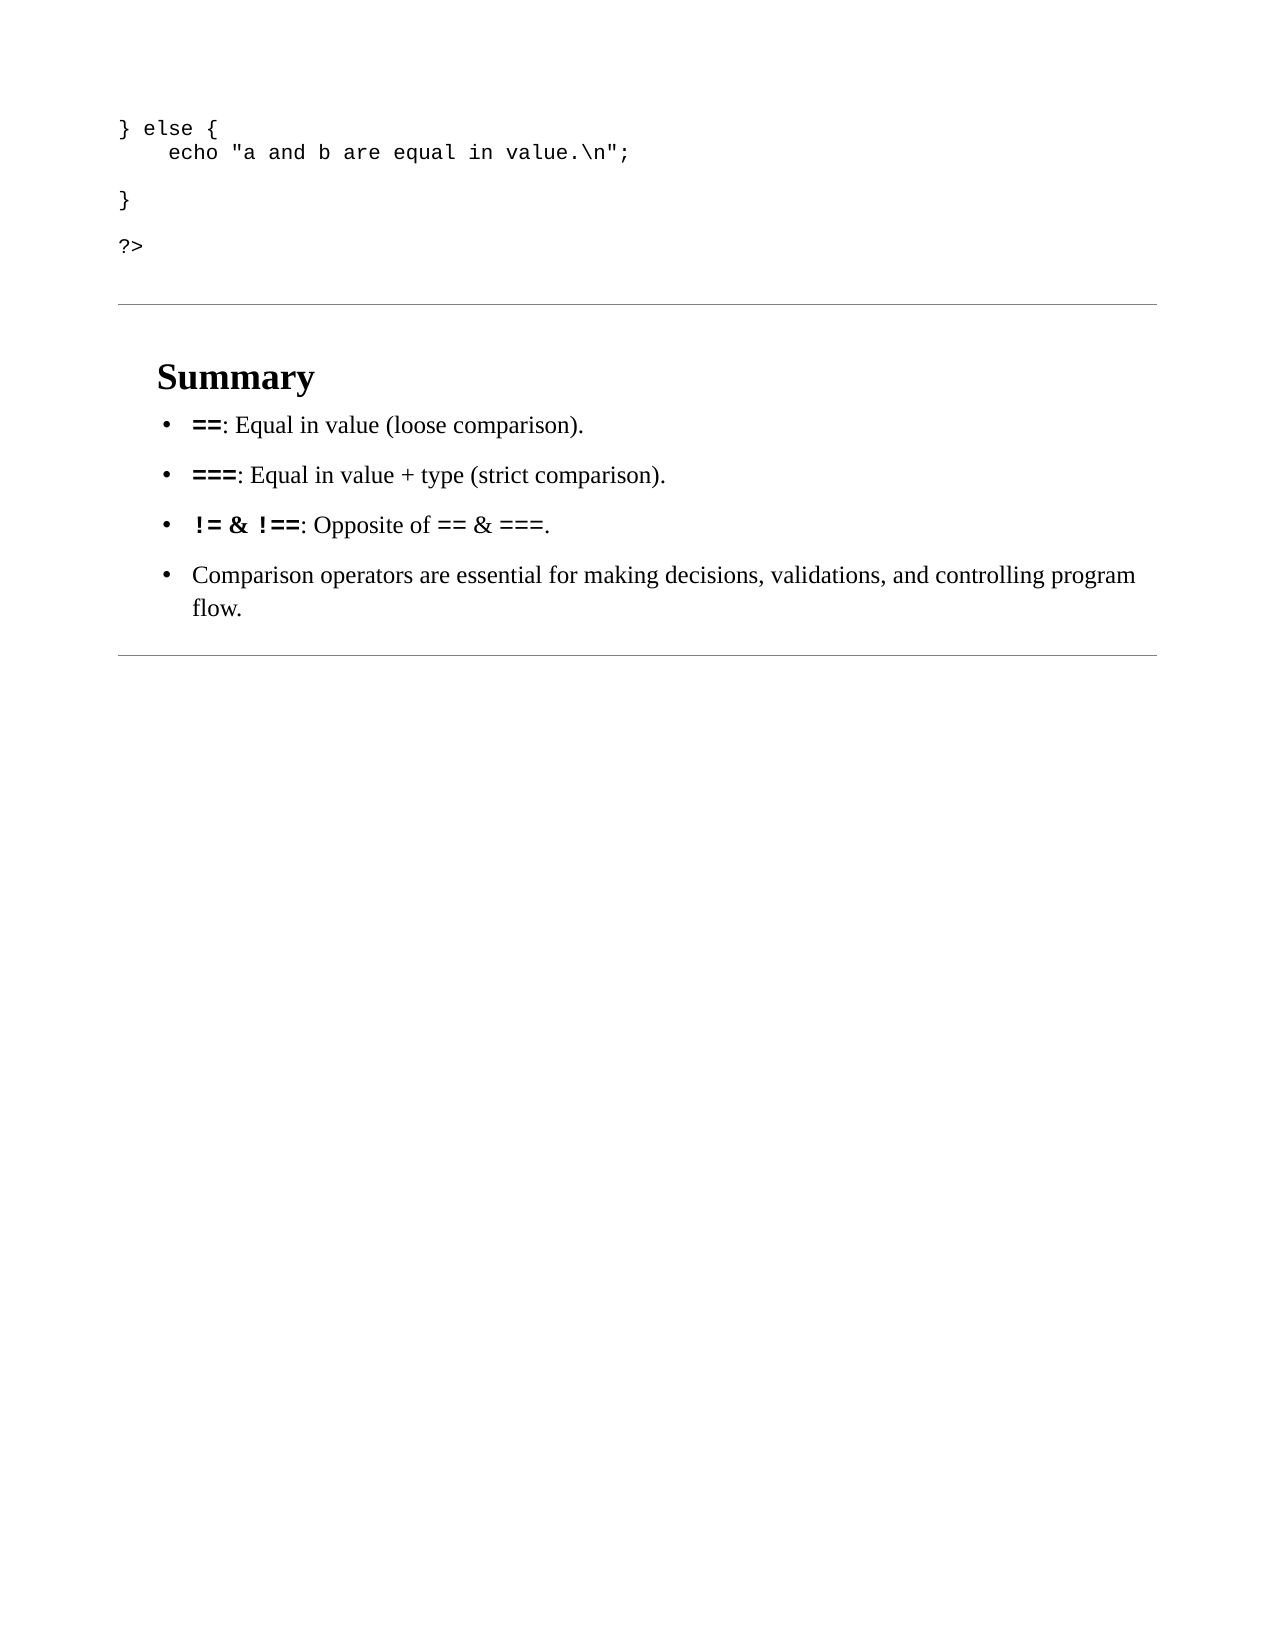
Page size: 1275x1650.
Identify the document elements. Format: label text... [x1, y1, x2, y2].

text } [118, 189, 1157, 213]
list ==: Equal in value (loose comparison). [162, 410, 1157, 441]
text echo "a and b are equal in value.\n"; [118, 142, 1157, 165]
list != & !==: Opposite of == & ===. [162, 510, 1157, 541]
text } else { [118, 118, 1157, 142]
text ?> [118, 236, 1157, 260]
list Comparison operators are essential for making decisions, validations, and controlling program flow. [162, 560, 1157, 622]
subtitle ✅ Summary [118, 354, 1157, 398]
list ===: Equal in value + type (strict comparison). [162, 460, 1157, 491]
